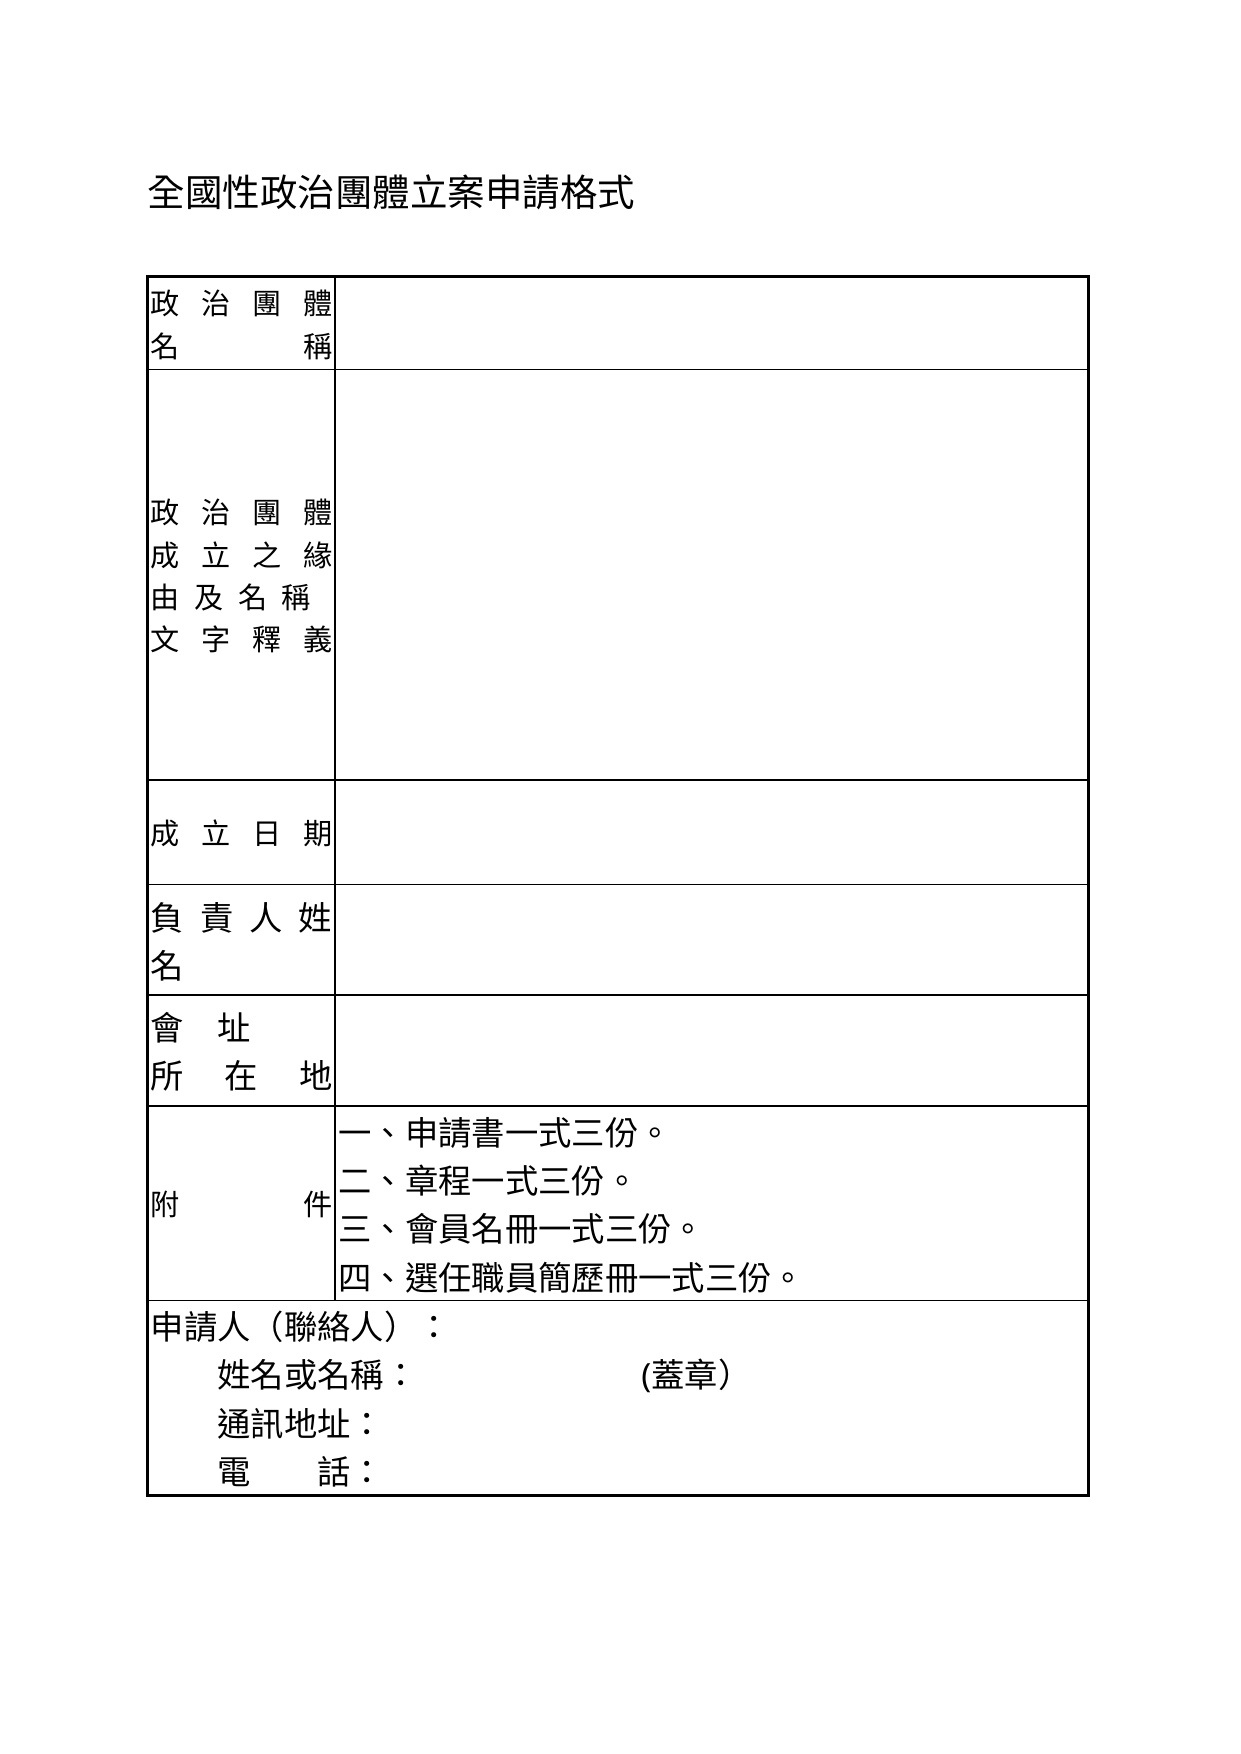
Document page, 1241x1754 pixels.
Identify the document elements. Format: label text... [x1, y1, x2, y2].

table_cell 申請人（聯絡人）： 姓名或名稱： (蓋章） 通訊地址： 電 話： [149, 1301, 1087, 1494]
text 全國性政治團體立案申請格式 [148, 162, 1092, 217]
table_header [336, 278, 1087, 369]
table_cell [336, 370, 1087, 779]
table_cell 附件 [149, 1107, 334, 1299]
table_cell 負 責 人 姓名 [149, 885, 334, 994]
table_header 政治團體 名稱 [149, 278, 334, 369]
table_cell 會址 所在地 [149, 996, 334, 1105]
table_cell [336, 885, 1087, 994]
table_cell [336, 996, 1087, 1105]
table_cell 一、申請書一式三份。 二、章程一式三份。 三、會員名冊一式三份。 四、選任職員簡歷冊一式三份。 [336, 1107, 1087, 1299]
table_cell 成立日期 [149, 781, 334, 883]
table_cell 政治團體 成立之緣 由及名稱 文字釋義 [149, 370, 334, 779]
table_cell [336, 781, 1087, 883]
